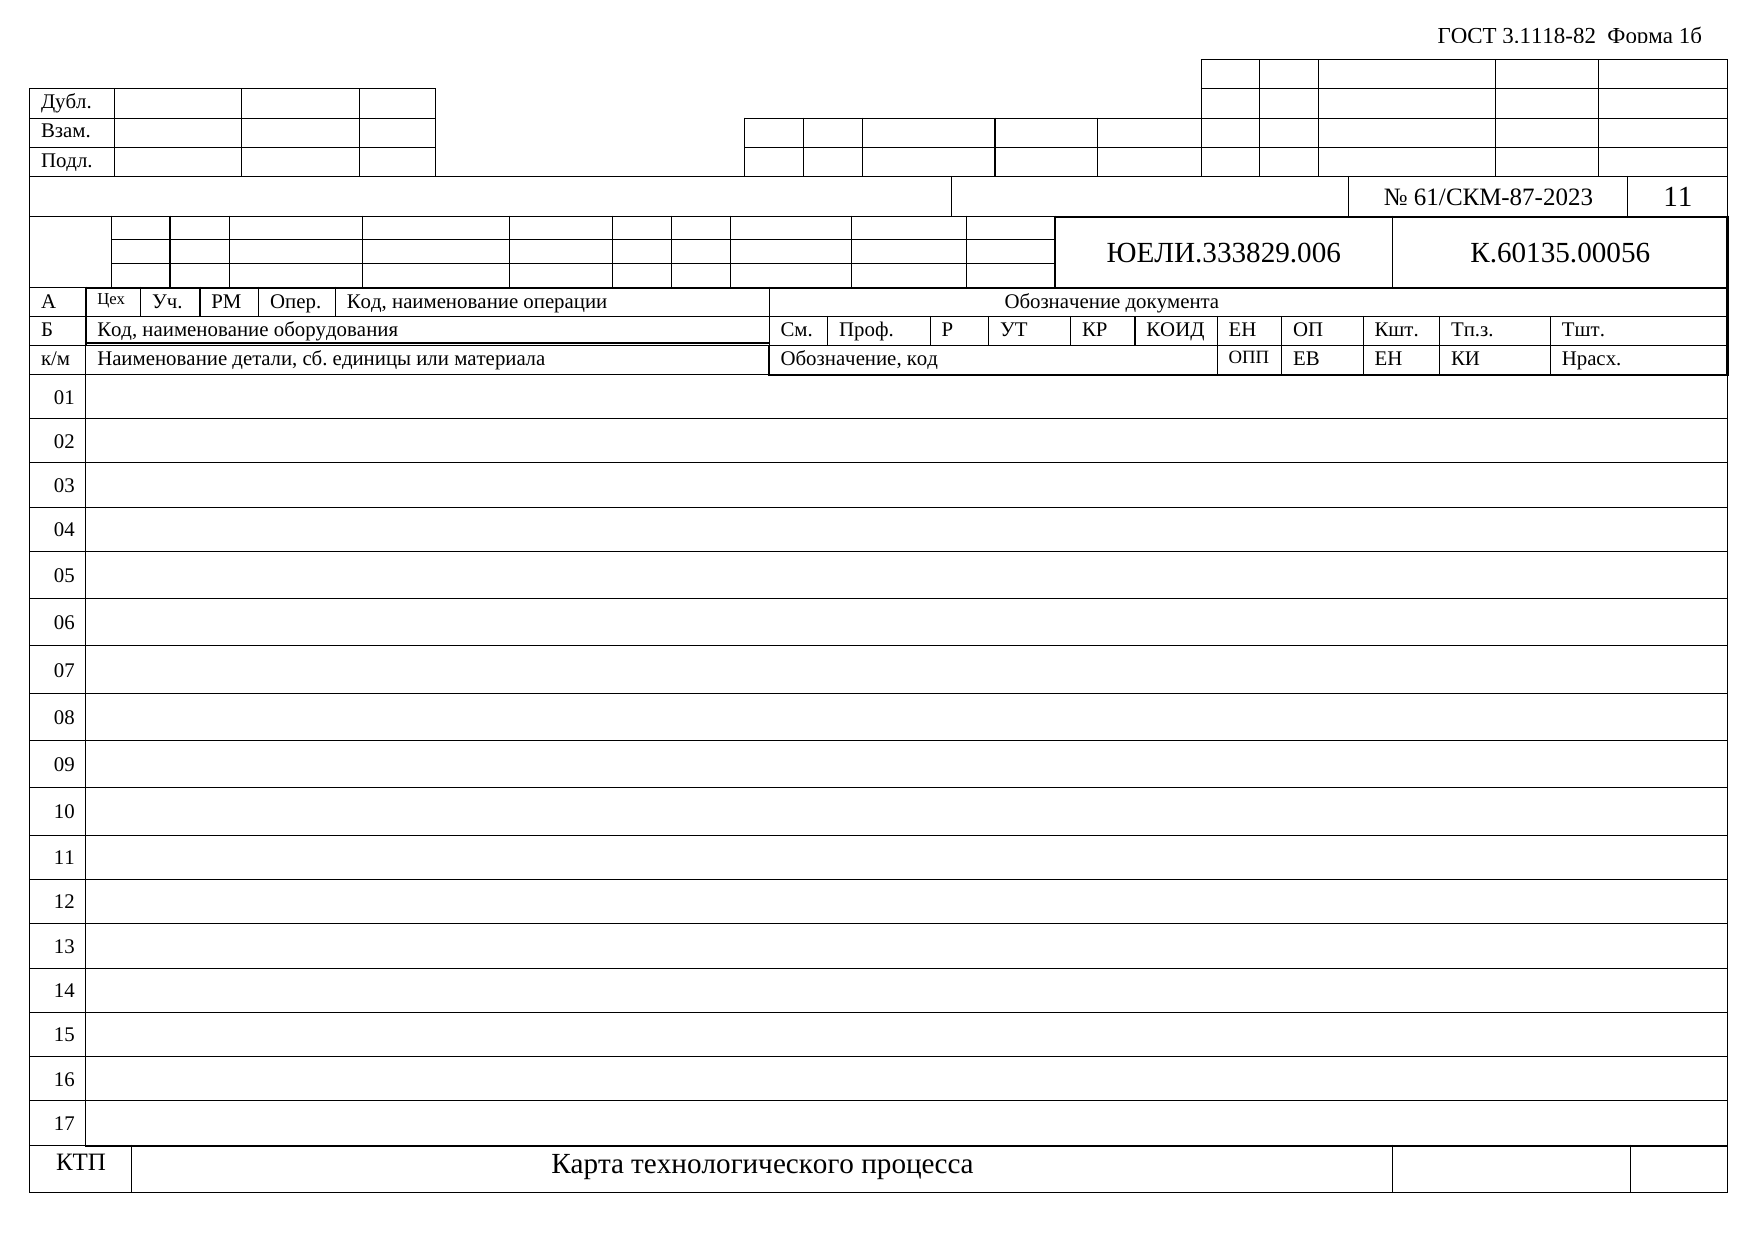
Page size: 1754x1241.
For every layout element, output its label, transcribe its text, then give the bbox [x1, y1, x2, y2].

table_cell КИ [1440, 346, 1550, 374]
table_cell к/м [30, 346, 85, 374]
table_cell [363, 240, 509, 263]
table_cell К.60135.00056 [1393, 218, 1726, 287]
table_cell [1202, 148, 1259, 176]
table_cell [115, 89, 241, 117]
table_cell 14 [30, 969, 85, 1012]
table_cell [86, 599, 1727, 645]
table_cell [804, 148, 862, 176]
table_cell [360, 89, 435, 117]
table_cell 13 [30, 924, 85, 967]
table_cell [1202, 119, 1259, 147]
table_cell 11 [1628, 177, 1727, 216]
table_cell ОП [1282, 317, 1363, 344]
table_cell 15 [30, 1013, 85, 1056]
table_cell [86, 1013, 1727, 1056]
table_cell [360, 119, 435, 147]
table_cell [86, 419, 1727, 462]
table_cell [86, 924, 1727, 967]
table_cell [112, 240, 169, 263]
table_cell [171, 264, 229, 287]
table_cell [230, 240, 362, 263]
table_cell [171, 240, 229, 263]
table_cell [745, 148, 803, 176]
table_cell [1098, 148, 1201, 176]
table_cell [115, 148, 241, 176]
table_cell 01 [30, 375, 85, 418]
table_cell [230, 217, 362, 239]
table_cell [86, 836, 1727, 879]
table_cell [613, 240, 671, 263]
table_cell [672, 217, 730, 239]
table_cell [952, 177, 1348, 216]
table_cell [967, 264, 1054, 287]
table_cell [1599, 89, 1727, 117]
table_cell [86, 375, 1727, 418]
table_cell [242, 148, 359, 176]
table_header [30, 59, 1201, 88]
table_cell [1496, 89, 1598, 117]
table_cell 07 [30, 646, 85, 693]
table_cell [996, 148, 1097, 176]
table_cell Уч. [141, 289, 199, 316]
table_cell Взам. [30, 119, 114, 147]
table_cell [86, 694, 1727, 740]
table_cell Тп.з. [1440, 317, 1550, 344]
table_cell [86, 1101, 1727, 1144]
table_cell [745, 119, 803, 147]
table_cell [613, 217, 671, 239]
table_cell Код, наименование оборудования [87, 317, 769, 342]
table_cell [996, 119, 1097, 147]
table_cell [863, 119, 994, 147]
table_cell Тшт. [1551, 317, 1726, 344]
table_cell ЕН [1364, 346, 1439, 374]
table_cell [852, 264, 966, 287]
table_cell [86, 508, 1727, 551]
table_cell [1496, 148, 1598, 176]
table_cell Кшт. [1364, 317, 1439, 344]
table_cell [86, 880, 1727, 923]
table_cell ЕВ [1282, 346, 1363, 374]
table_cell Опер. [259, 289, 335, 316]
table_cell [731, 217, 851, 239]
table_cell [731, 240, 851, 263]
table_cell Дубл. [30, 89, 114, 117]
table_cell 17 [30, 1101, 85, 1144]
table_cell [86, 646, 1727, 693]
table_cell [360, 148, 435, 176]
table_cell 03 [30, 463, 85, 507]
table_cell [112, 217, 169, 239]
table_cell 08 [30, 694, 85, 740]
table_cell [230, 264, 362, 287]
table_cell 02 [30, 419, 85, 462]
table_cell [510, 264, 612, 287]
table_cell 05 [30, 552, 85, 598]
table_cell [86, 552, 1727, 598]
table_cell КОИД [1136, 317, 1217, 344]
table_cell КР [1071, 317, 1134, 344]
table_cell Карта технологического процесса [132, 1147, 1392, 1192]
table_cell [1098, 119, 1201, 147]
table_cell [115, 119, 241, 147]
table_cell 09 [30, 741, 85, 787]
table_cell ЕН [1218, 317, 1281, 344]
table_cell [852, 240, 966, 263]
table_cell [112, 264, 169, 287]
table_cell 10 [30, 788, 85, 834]
table_cell [1260, 148, 1318, 176]
table_cell [1496, 119, 1598, 147]
table_cell [171, 217, 229, 239]
table_cell [1599, 119, 1727, 147]
table_cell См.. [770, 317, 827, 344]
table_cell [1599, 148, 1727, 176]
table_cell [863, 148, 994, 176]
table_cell [1319, 119, 1495, 147]
table_cell [86, 788, 1727, 834]
table_cell [1631, 1147, 1727, 1192]
table_cell [852, 217, 966, 239]
table_cell 06 [30, 599, 85, 645]
table_cell ЮЕЛИ.333829.006 [1056, 218, 1392, 287]
table_cell [1260, 89, 1318, 117]
table_cell 16 [30, 1057, 85, 1100]
table_header [1202, 60, 1259, 88]
table_cell А [30, 288, 85, 316]
table_cell [30, 177, 951, 216]
table_cell 04 [30, 508, 85, 551]
table_cell Р [931, 317, 988, 344]
table_cell [1319, 89, 1495, 117]
table_cell Наименование детали, сб. единицы или материала [86, 346, 768, 374]
table_cell Проф. [828, 317, 930, 344]
table_cell [86, 463, 1727, 507]
table_cell [86, 741, 1727, 787]
table_cell [363, 264, 509, 287]
table_cell [363, 217, 509, 239]
table_cell Обозначение, код [770, 346, 1217, 374]
table_header [1496, 60, 1598, 88]
table_cell [684, 88, 1201, 117]
table_cell [967, 217, 1054, 239]
table_cell Код, наименование операции [336, 289, 769, 316]
table_cell [242, 89, 359, 117]
table_cell 12 [30, 880, 85, 923]
table_cell № 61/СКМ-87-2023 [1349, 177, 1627, 216]
table_cell [1260, 119, 1318, 147]
table_cell Обозначение документа [770, 289, 1726, 316]
table_cell [510, 240, 612, 263]
table_cell [672, 240, 730, 263]
table_cell Подл. [30, 148, 114, 176]
table_cell [86, 1057, 1727, 1100]
table_cell КТП [30, 1146, 131, 1192]
table_cell РМ [201, 289, 258, 316]
table_cell [242, 119, 359, 147]
table_cell УТ [989, 317, 1070, 344]
table_cell [86, 969, 1727, 1012]
table_cell [510, 217, 612, 239]
table_cell [1202, 89, 1259, 117]
table_cell 11 [30, 836, 85, 879]
table_cell Цех [87, 289, 140, 316]
table_cell [731, 264, 851, 287]
table_cell ОПП [1218, 346, 1281, 374]
table_cell [436, 88, 684, 117]
table_cell [967, 240, 1054, 263]
table_cell [30, 217, 111, 287]
table_cell [436, 118, 744, 176]
table_cell [672, 264, 730, 287]
table_cell [1319, 148, 1495, 176]
table_cell [1393, 1147, 1630, 1192]
table_cell Нрасх. [1551, 346, 1726, 374]
table_header [1260, 60, 1318, 88]
table_cell Б [30, 317, 85, 344]
table_cell [613, 264, 671, 287]
table_header [1599, 60, 1727, 88]
table_header [1319, 60, 1495, 88]
table_cell [804, 119, 862, 147]
